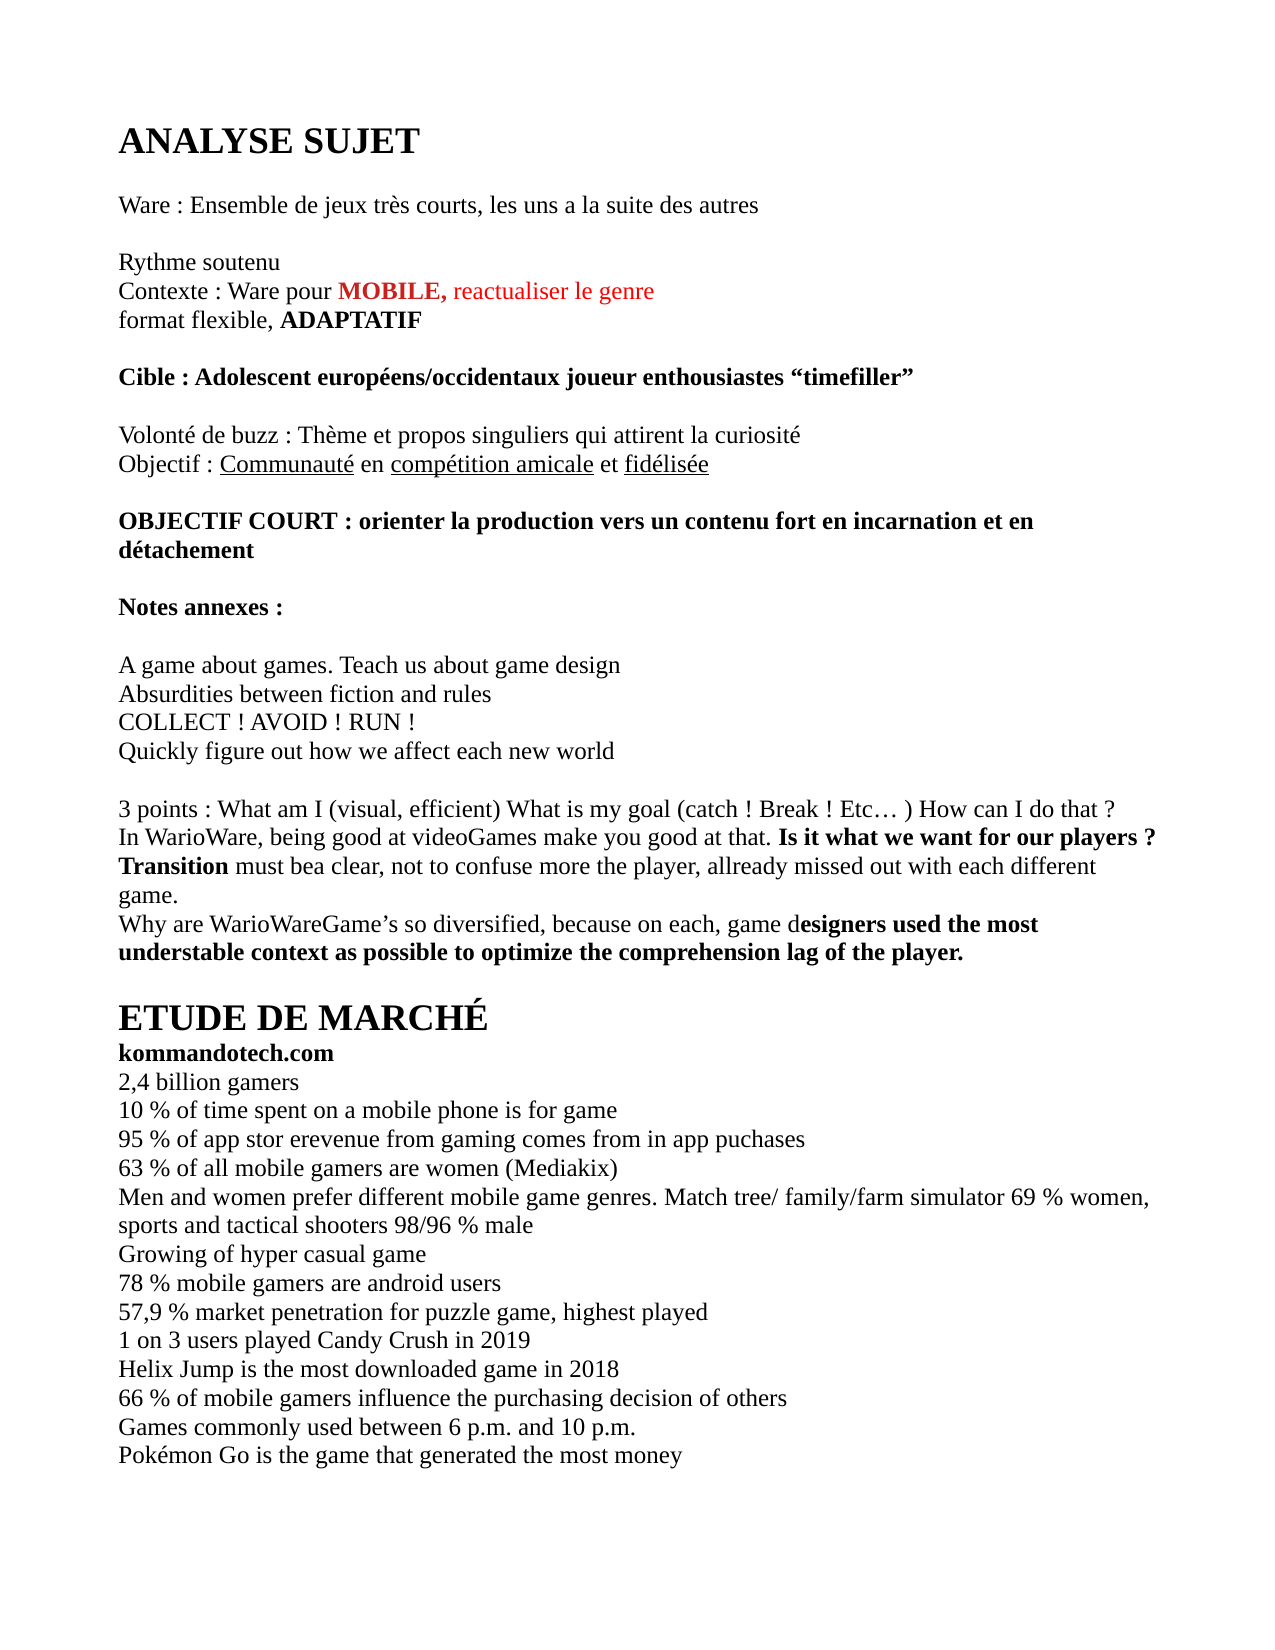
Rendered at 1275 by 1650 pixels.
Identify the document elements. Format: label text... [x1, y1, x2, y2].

text Growing of hyper casual game [118, 1239, 1157, 1268]
text 1 on 3 users played Candy Crush in 2019 [118, 1326, 1157, 1354]
text kommandotech.com [118, 1038, 1157, 1067]
text Pokémon Go is the game that generated the most money [118, 1441, 1157, 1469]
text Rythme soutenu [118, 247, 1157, 276]
text Games commonly used between 6 p.m. and 10 p.m. [118, 1412, 1157, 1441]
text 95 % of app stor erevenue from gaming comes from in app puchases [118, 1124, 1157, 1153]
text 63 % of all mobile gamers are women (Mediakix) [118, 1153, 1157, 1182]
text Objectif : Communauté en compétition amicale et fidélisée [118, 449, 1157, 477]
text In WarioWare, being good at videoGames make you good at that. Is it what we want for our players ? [118, 822, 1157, 851]
text Transition must bea clear, not to confuse more the player, allready missed out with each different game. [118, 851, 1157, 909]
text Volonté de buzz : Thème et propos singuliers qui attirent la curiosité [118, 420, 1157, 449]
text 57,9 % market penetration for puzzle game, highest played [118, 1297, 1157, 1326]
text 3 points : What am I (visual, efficient) What is my goal (catch ! Break ! Etc… ) How can I do that ? [118, 794, 1157, 822]
text Ware : Ensemble de jeux très courts, les uns a la suite des autres [118, 190, 1157, 219]
text ANALYSE SUJET [118, 118, 1157, 161]
text Cible : Adolescent européens/occidentaux joueur enthousiastes “timefiller” [118, 362, 1157, 391]
text ETUDE DE MARCHÉ [118, 995, 1157, 1038]
text Quickly figure out how we affect each new world [118, 736, 1157, 765]
text Contexte : Ware pour MOBILE, reactualiser le genre [118, 276, 1157, 305]
text COLLECT ! AVOID ! RUN ! [118, 707, 1157, 736]
text 2,4 billion gamers [118, 1067, 1157, 1096]
text Absurdities between fiction and rules [118, 679, 1157, 707]
text OBJECTIF COURT : orienter la production vers un contenu fort en incarnation et en détachement [118, 506, 1157, 564]
text 66 % of mobile gamers influence the purchasing decision of others [118, 1383, 1157, 1412]
text format flexible, ADAPTATIF [118, 305, 1157, 334]
text Men and women prefer different mobile game genres. Match tree/ family/farm simulator 69 % women, sports and tactical shooters 98/96 % male [118, 1182, 1157, 1239]
text A game about games. Teach us about game design [118, 650, 1157, 679]
text 10 % of time spent on a mobile phone is for game [118, 1096, 1157, 1124]
text Why are WarioWareGame’s so diversified, because on each, game designers used the most understable context as possible to optimize the comprehension lag of the player. [118, 909, 1157, 966]
text Helix Jump is the most downloaded game in 2018 [118, 1354, 1157, 1383]
text Notes annexes : [118, 592, 1157, 621]
text 78 % mobile gamers are android users [118, 1268, 1157, 1297]
